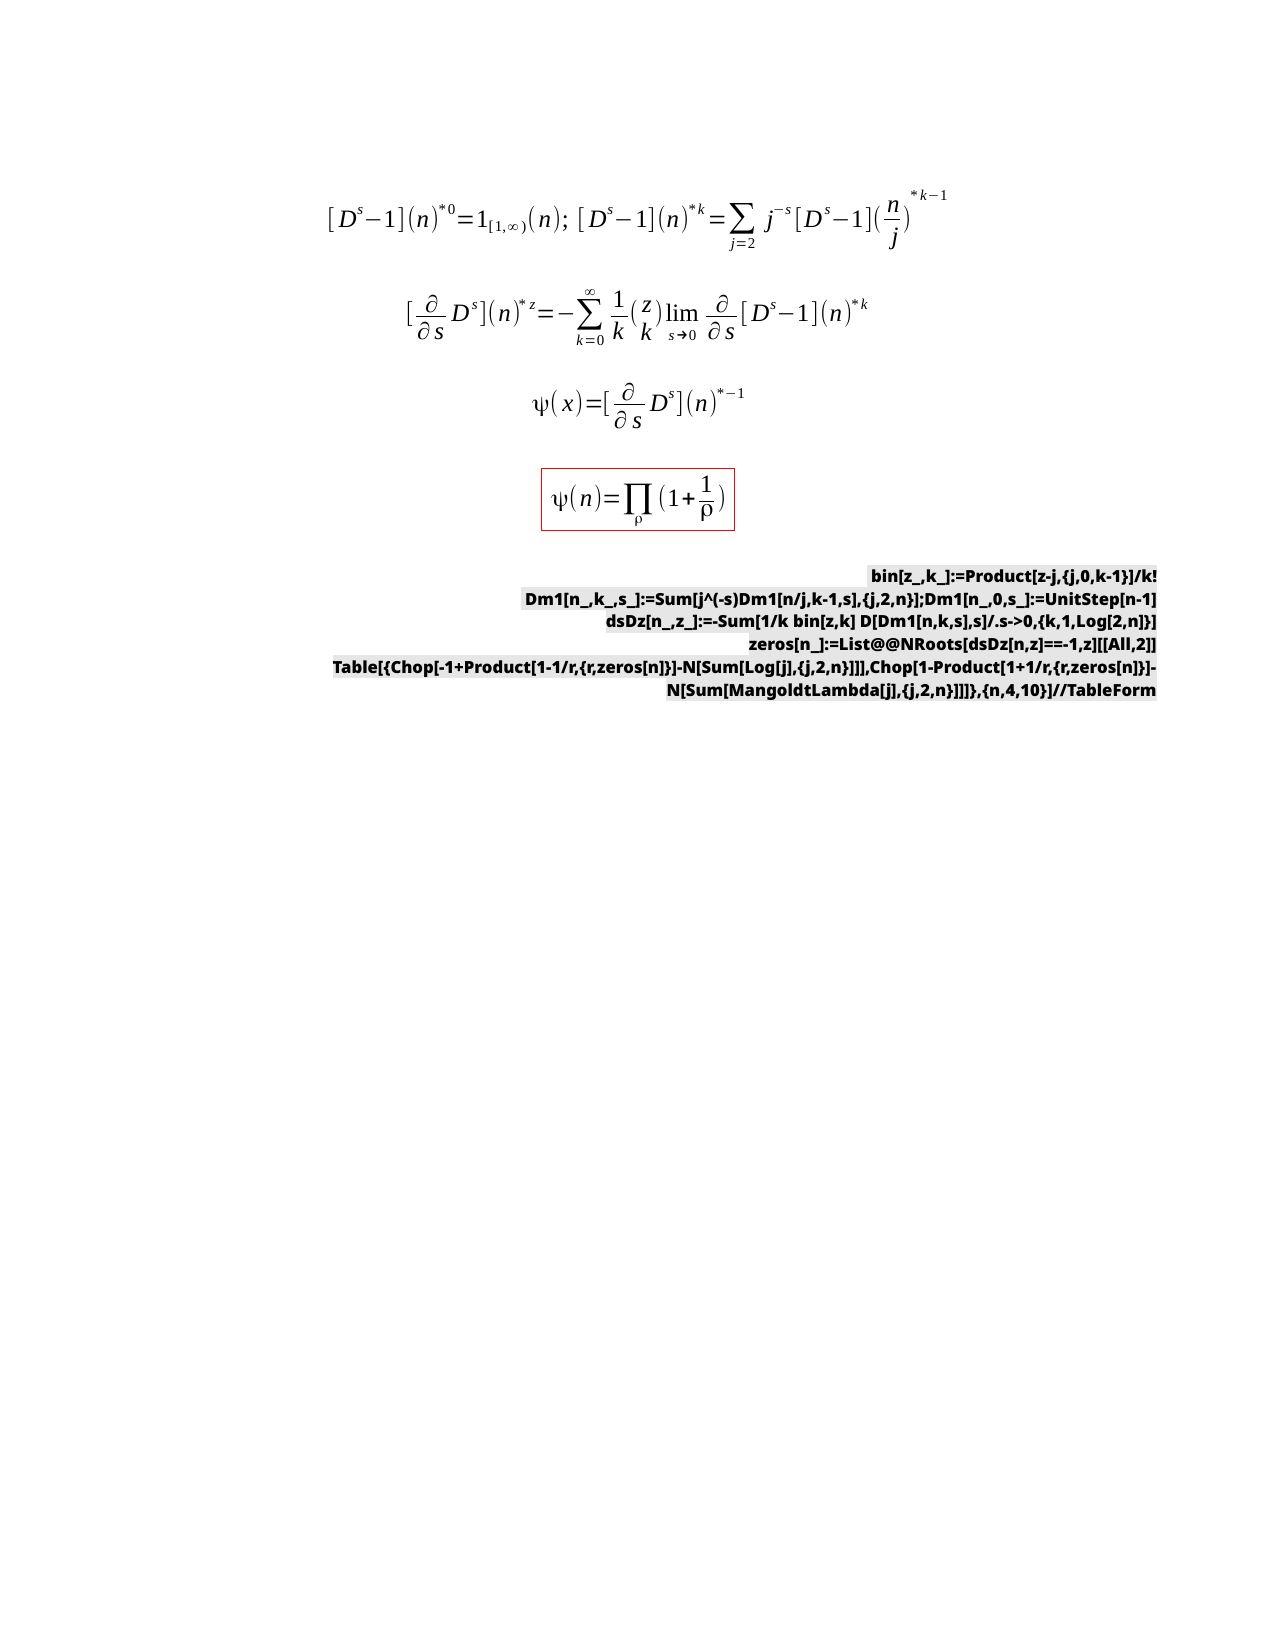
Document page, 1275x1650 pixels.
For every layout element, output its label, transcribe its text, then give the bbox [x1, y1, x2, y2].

text Table[{Chop[-1+Product[1-1/r,{r,zeros[n]}]-N[Sum[Log[j],{j,2,n}]]],Chop[1-Product[1+1/r,{r,zeros[n]}]-N[Sum[MangoldtLambda[j],{j,2,n}]]]},{n,4,10}]//TableForm [118, 655, 666, 701]
text zeros[n_]:=List@@NRoots[dsDz[n,z]==-1,z][[All,2]] [118, 633, 749, 655]
text dsDz[n_,z_]:=-Sum[1/k bin[z,k] D[Dm1[n,k,s],s]/.s->0,{k,1,Log[2,n]}] [118, 610, 606, 633]
text Dm1[n_,k_,s_]:=Sum[j^(-s)Dm1[n/j,k-1,s],{j,2,n}];Dm1[n_,0,s_]:=UnitStep[n-1] [118, 587, 521, 610]
text bin[z_,k_]:=Product[z-j,{j,0,k-1}]/k! [118, 564, 1157, 587]
